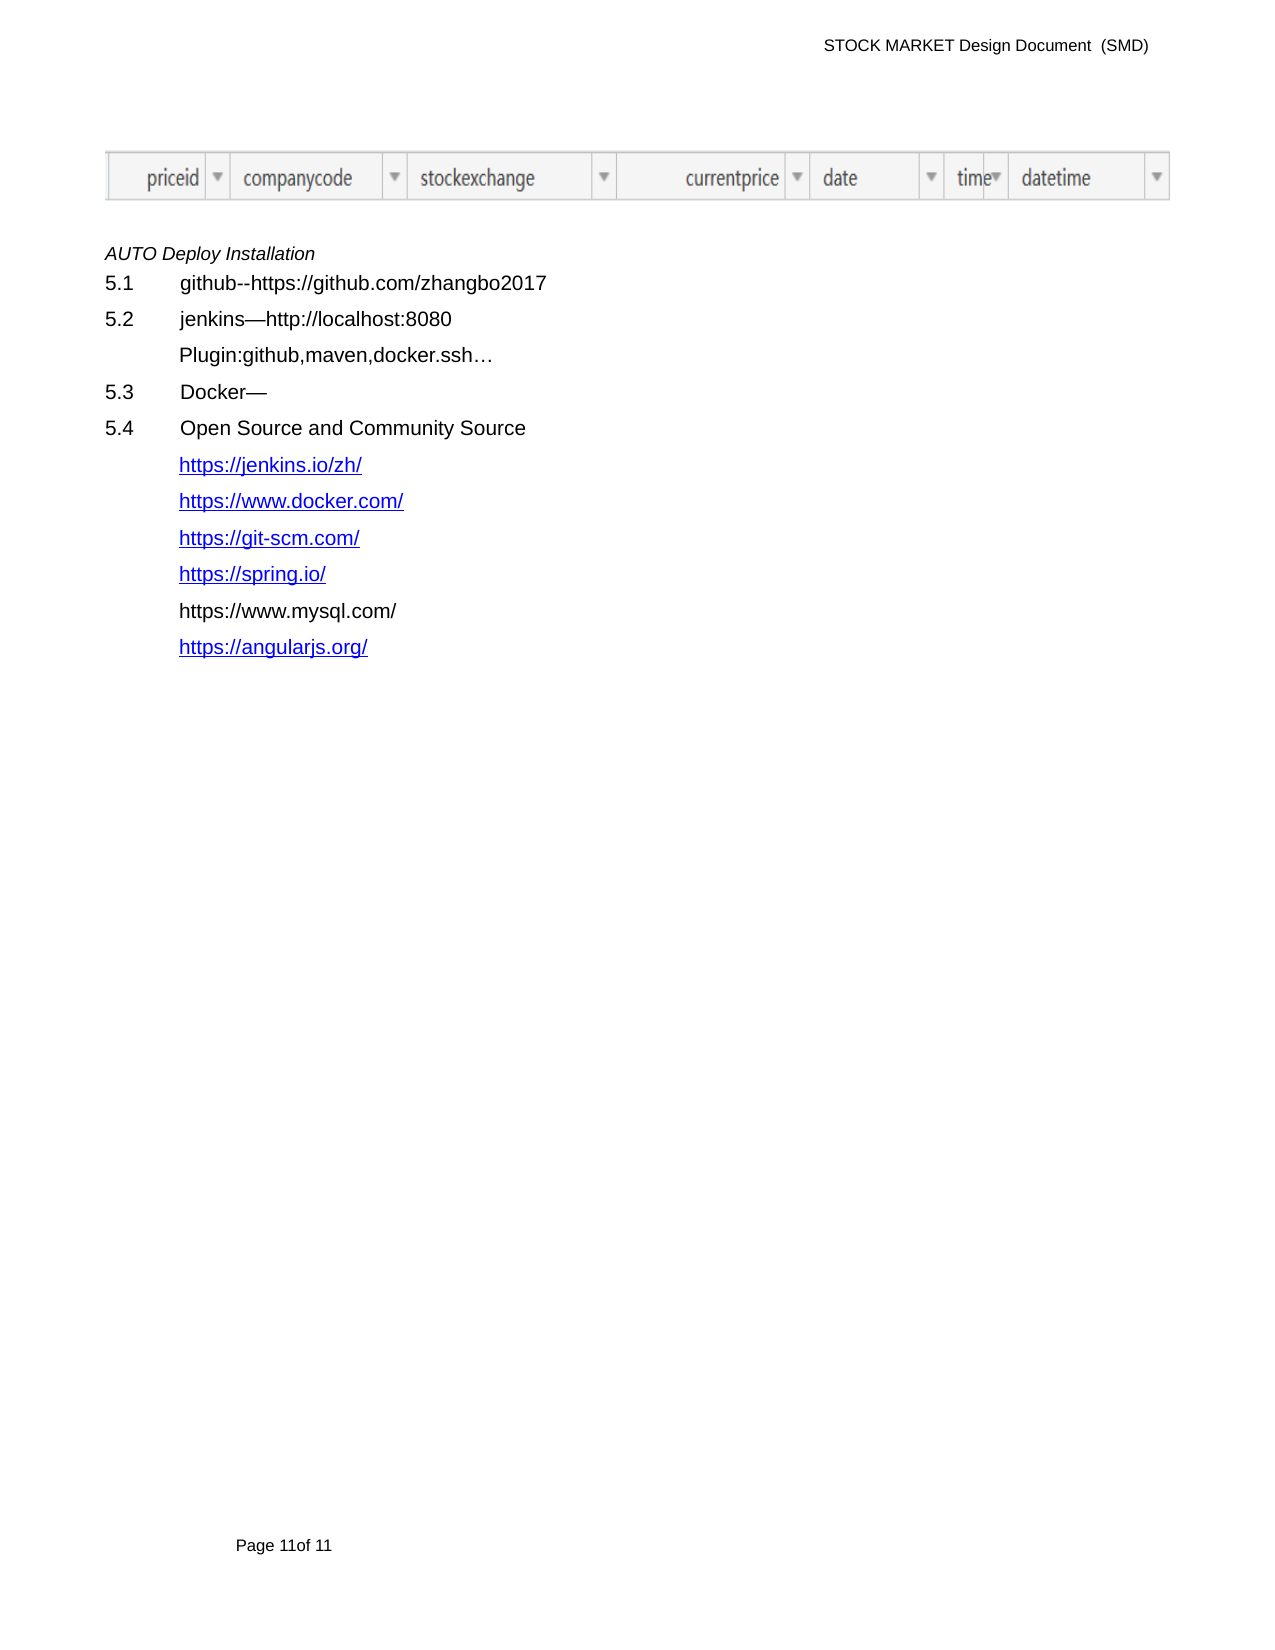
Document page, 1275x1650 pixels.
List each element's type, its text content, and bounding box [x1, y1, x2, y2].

subtitle AUTO Deploy Installation [105, 242, 1170, 264]
text https://jenkins.io/zh/ [105, 453, 1170, 477]
text 5.2 jenkins—http://localhost:8080 [105, 307, 1170, 331]
text https://spring.io/ [105, 562, 1170, 586]
text https://www.mysql.com/ [105, 598, 1170, 622]
text 5.3 Docker— [105, 380, 1170, 404]
text 5.1 github--https://github.com/zhangbo2017 [105, 270, 1170, 294]
text https://git-scm.com/ [105, 526, 1170, 549]
text 5.4 Open Source and Community Source [105, 416, 1170, 440]
text https://angularjs.org/ [105, 635, 1170, 659]
text Plugin:github,maven,docker.ssh… [105, 343, 1170, 367]
text https://www.docker.com/ [105, 489, 1170, 513]
